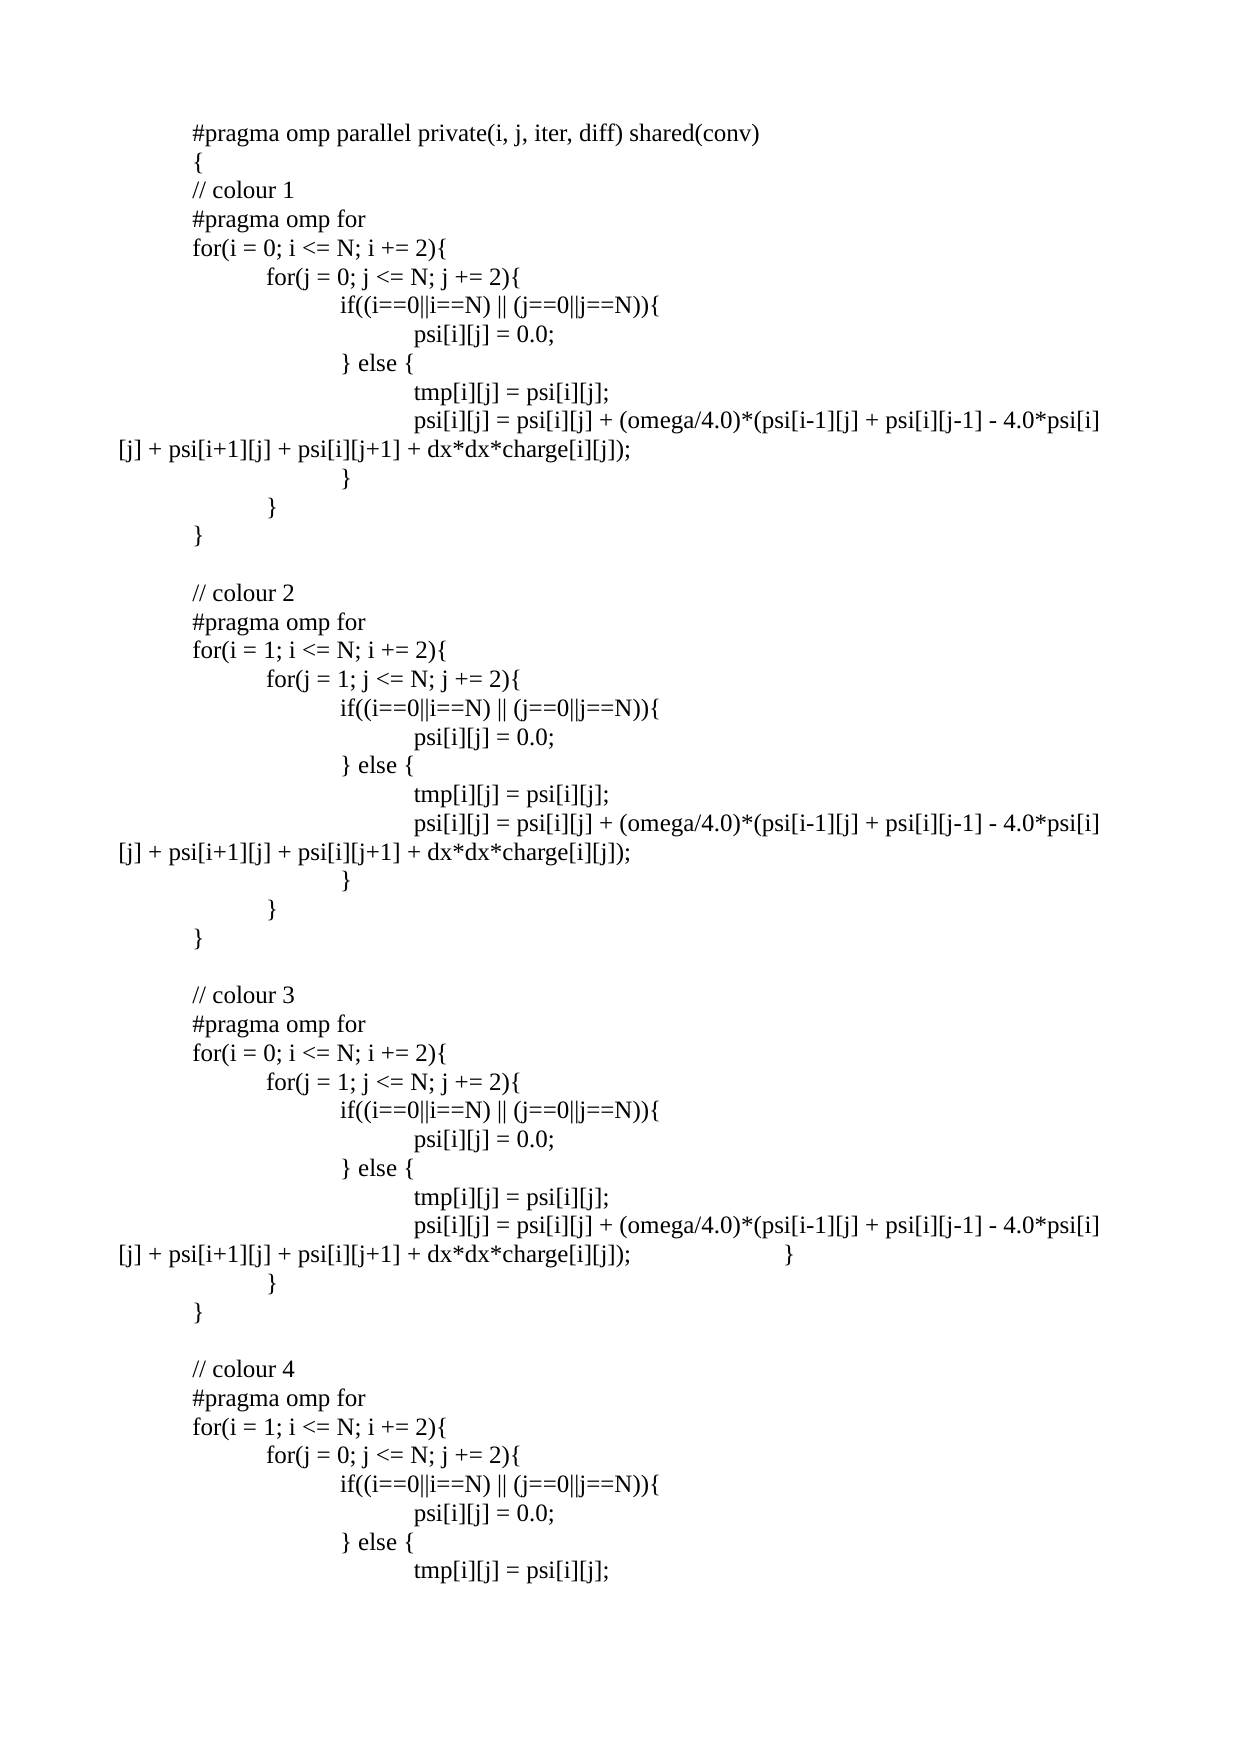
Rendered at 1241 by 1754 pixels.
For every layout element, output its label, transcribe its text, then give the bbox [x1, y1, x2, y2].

text { [118, 147, 1122, 176]
text psi[i][j] = 0.0; [118, 1498, 1122, 1527]
text #pragma omp for [118, 607, 1122, 636]
text psi[i][j] = 0.0; [118, 319, 1122, 348]
text } else { [118, 751, 1122, 779]
text for(i = 0; i <= N; i += 2){ [118, 233, 1122, 262]
text for(i = 1; i <= N; i += 2){ [118, 1412, 1122, 1441]
text } [118, 492, 1122, 521]
text if((i==0||i==N) || (j==0||j==N)){ [118, 1096, 1122, 1124]
text psi[i][j] = 0.0; [118, 1124, 1122, 1153]
text } [118, 1268, 1122, 1297]
text tmp[i][j] = psi[i][j]; [118, 1556, 1122, 1584]
text for(j = 0; j <= N; j += 2){ [118, 1441, 1122, 1469]
text if((i==0||i==N) || (j==0||j==N)){ [118, 1469, 1122, 1498]
text for(i = 0; i <= N; i += 2){ [118, 1038, 1122, 1067]
text tmp[i][j] = psi[i][j]; [118, 779, 1122, 808]
text for(j = 0; j <= N; j += 2){ [118, 262, 1122, 291]
text if((i==0||i==N) || (j==0||j==N)){ [118, 291, 1122, 319]
text if((i==0||i==N) || (j==0||j==N)){ [118, 693, 1122, 722]
text psi[i][j] = psi[i][j] + (omega/4.0)*(psi[i-1][j] + psi[i][j-1] - 4.0*psi[i][j] + psi[i+1][j] + psi[i][j+1] + dx*dx*charge[i][j]); } [118, 1211, 1122, 1268]
text for(j = 1; j <= N; j += 2){ [118, 1067, 1122, 1096]
text } [118, 894, 1122, 923]
text #pragma omp for [118, 1383, 1122, 1412]
text #pragma omp for [118, 204, 1122, 233]
text } else { [118, 1153, 1122, 1182]
text psi[i][j] = psi[i][j] + (omega/4.0)*(psi[i-1][j] + psi[i][j-1] - 4.0*psi[i][j] + psi[i+1][j] + psi[i][j+1] + dx*dx*charge[i][j]); [118, 808, 1122, 866]
text } else { [118, 1527, 1122, 1556]
text } [118, 866, 1122, 894]
text } [118, 463, 1122, 492]
text psi[i][j] = 0.0; [118, 722, 1122, 751]
text #pragma omp for [118, 1009, 1122, 1038]
text } [118, 1297, 1122, 1326]
text // colour 1 [118, 176, 1122, 204]
text for(i = 1; i <= N; i += 2){ [118, 636, 1122, 664]
text } else { [118, 348, 1122, 377]
text #pragma omp parallel private(i, j, iter, diff) shared(conv) [118, 118, 1122, 147]
text // colour 2 [118, 578, 1122, 607]
text // colour 4 [118, 1354, 1122, 1383]
text for(j = 1; j <= N; j += 2){ [118, 664, 1122, 693]
text tmp[i][j] = psi[i][j]; [118, 377, 1122, 406]
text // colour 3 [118, 981, 1122, 1009]
text tmp[i][j] = psi[i][j]; [118, 1182, 1122, 1211]
text psi[i][j] = psi[i][j] + (omega/4.0)*(psi[i-1][j] + psi[i][j-1] - 4.0*psi[i][j] + psi[i+1][j] + psi[i][j+1] + dx*dx*charge[i][j]); [118, 406, 1122, 463]
text } [118, 923, 1122, 952]
text } [118, 521, 1122, 549]
